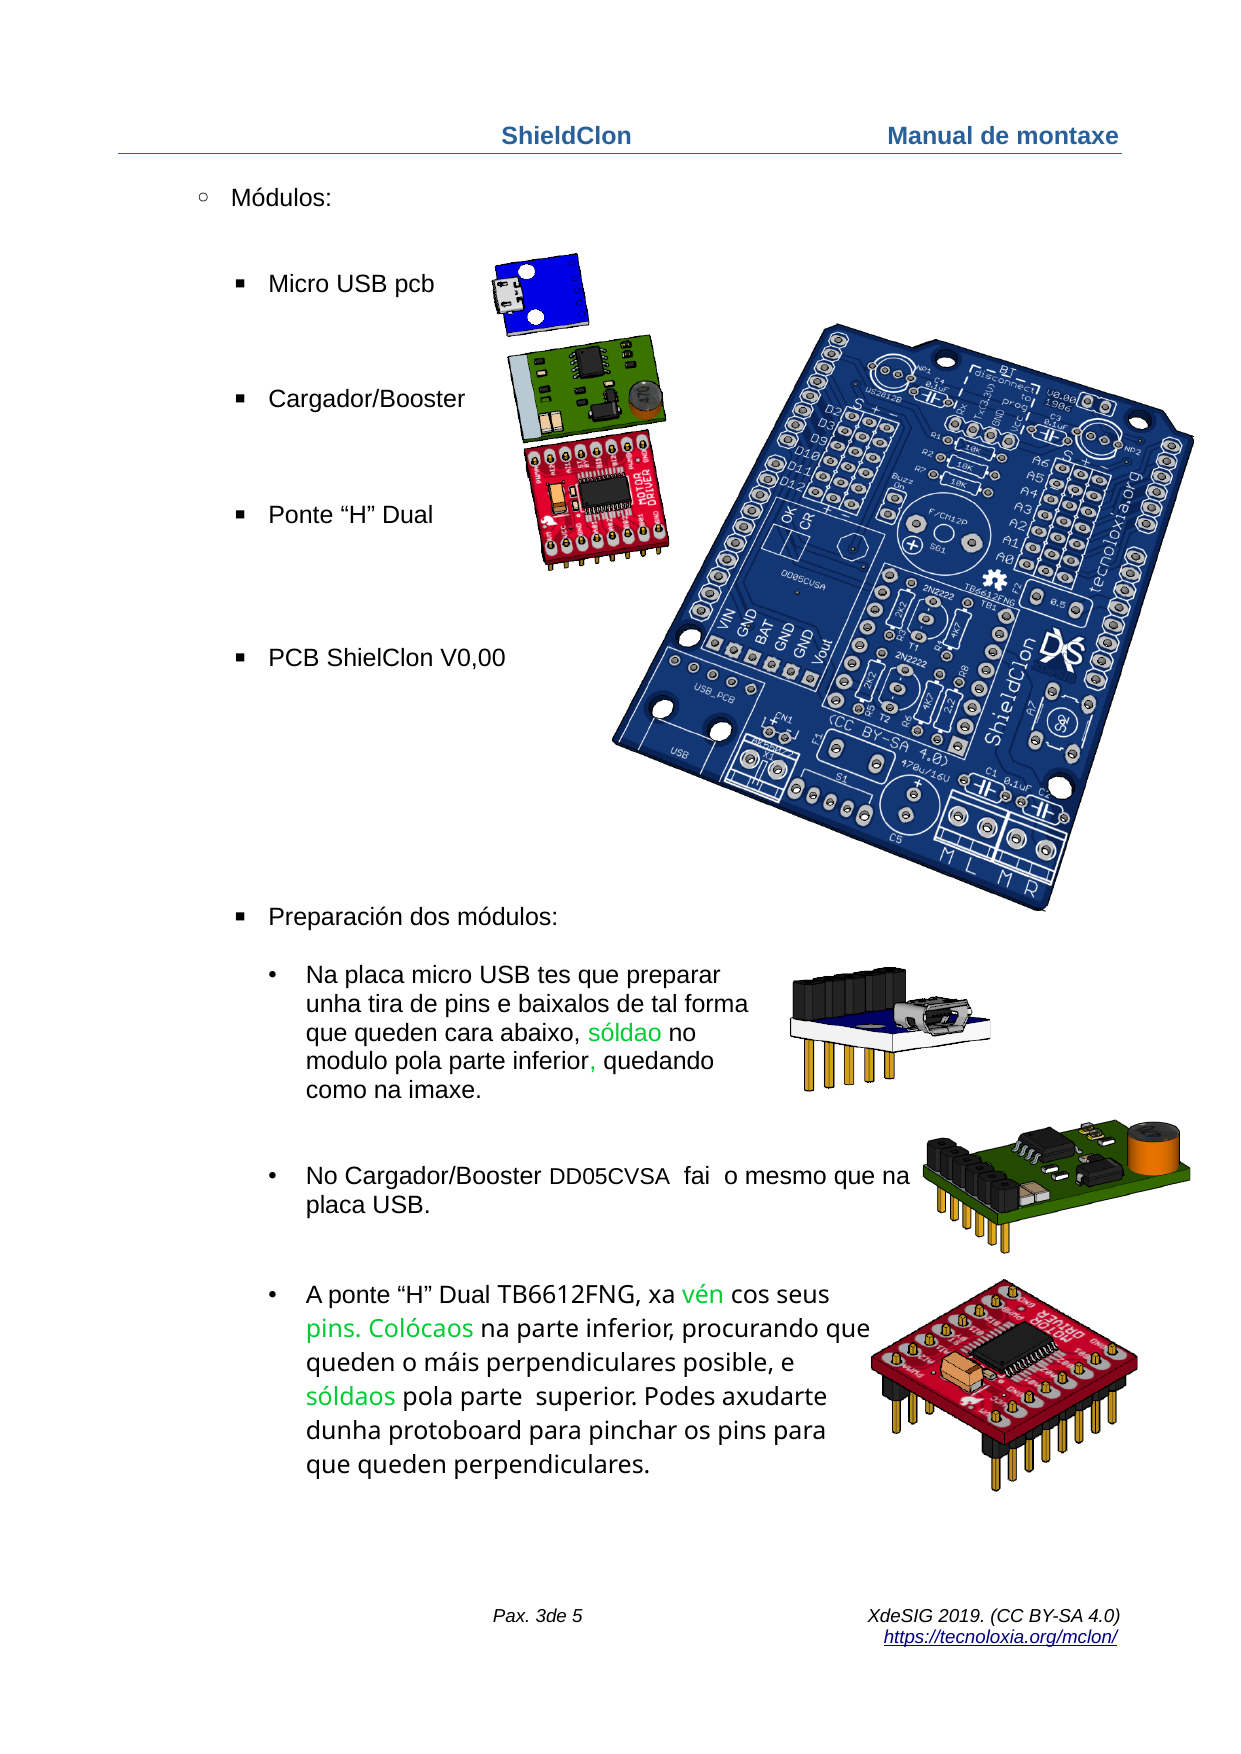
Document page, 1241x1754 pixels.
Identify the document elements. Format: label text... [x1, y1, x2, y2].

list [670, 269, 1122, 298]
list Cargador/Booster [231, 384, 490, 413]
list No Cargador/Booster DD05CVSA fai o mesmo que na placa USB. [268, 1161, 922, 1219]
list Micro USB pcb [231, 269, 490, 298]
picture [922, 1119, 1191, 1254]
picture [490, 252, 1195, 912]
list [1002, 960, 1122, 1104]
list Preparación dos módulos: [231, 902, 1122, 931]
list Na placa micro USB tes que preparar unha tira de pins e baixalos de tal forma que queden cara abaixo, sóldao no modulo pola parte inferior, quedando como na imaxe. [268, 960, 778, 1104]
list Módulos: [193, 183, 1122, 212]
list Ponte “H” Dual [231, 499, 490, 528]
picture [870, 1279, 1138, 1492]
list A ponte “H” Dual TB6612FNG, xa vén cos seus pins. Colócaos na parte inferior, procurando que queden o máis perpendiculares posible, e sóldaos pola parte superior. Podes axudarte dunha protoboard para pinchar os pins para que queden perpendiculares. [268, 1276, 1122, 1481]
list PCB ShielClon V0,00 [231, 643, 611, 672]
